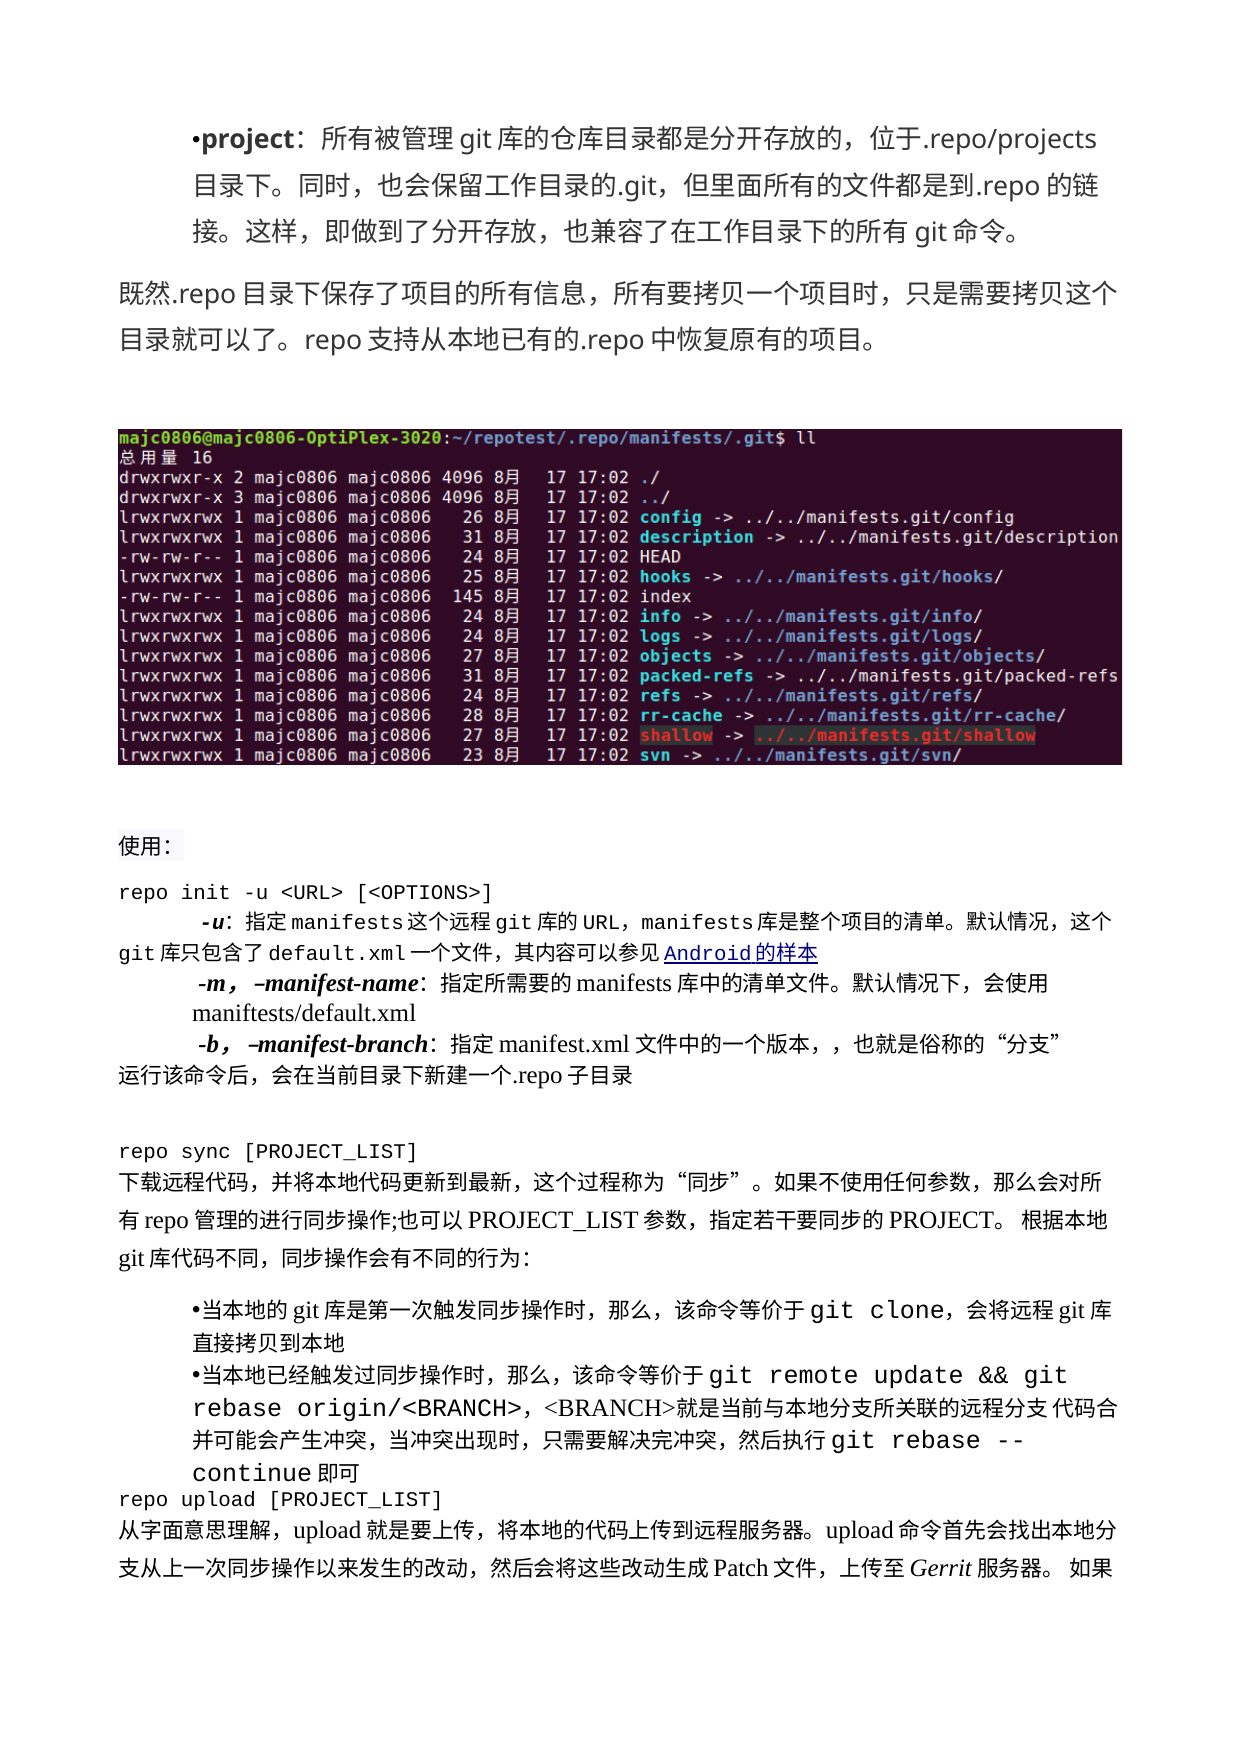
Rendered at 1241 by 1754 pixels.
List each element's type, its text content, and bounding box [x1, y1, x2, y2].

text 既然.repo目录下保存了项目的所有信息，所有要拷贝一个项目时，只是需要拷贝这个目录就可以了。repo支持从本地已有的.repo中恢复原有的项目。 [118, 272, 1122, 357]
list 当本地的git库是第一次触发同步操作时，那么，该命令等价于git clone，会将远程git库直接拷贝到本地 [118, 1293, 1122, 1358]
text repo upload [PROJECT_LIST] [118, 1489, 1122, 1513]
text -u：指定manifests这个远程git库的URL，manifests库是整个项目的清单。默认情况，这个git库只包含了default.xml一个文件，其内容可以参见Android的样本 [118, 906, 1122, 966]
list 当本地已经触发过同步操作时，那么，该命令等价于git remote update && git rebase origin/<BRANCH>，<BRANCH>就是当前与本地分支所关联的远程分支 代码合并可能会产生冲突，当冲突出现时，只需要解决完冲突，然后执行git rebase --continue即可 [118, 1358, 1122, 1489]
text repo init -u <URL> [<OPTIONS>] [118, 882, 1122, 906]
text repo sync [PROJECT_LIST] [118, 1141, 1122, 1165]
picture [118, 429, 1123, 765]
list -b， –manifest-branch：指定manifest.xml文件中的一个版本，，也就是俗称的“分支” [118, 1027, 1122, 1058]
text 运行该命令后，会在当前目录下新建一个.repo子目录 [118, 1058, 1122, 1090]
text 使用： [118, 829, 1122, 861]
list -m， –manifest-name：指定所需要的manifests库中的清单文件。默认情况下，会使用maniftests/default.xml [118, 966, 1122, 1027]
text 下载远程代码，并将本地代码更新到最新，这个过程称为“同步”。如果不使用任何参数，那么会对所有repo管理的进行同步操作;也可以PROJECT_LIST参数，指定若干要同步的PROJECT。 根据本地git库代码不同，同步操作会有不同的行为： [118, 1165, 1122, 1272]
list project：所有被管理git库的仓库目录都是分开存放的，位于.repo/projects目录下。同时，也会保留工作目录的.git，但里面所有的文件都是到.repo的链接。这样，即做到了分开存放，也兼容了在工作目录下的所有git命令。 [118, 118, 1122, 249]
text 从字面意思理解，upload就是要上传，将本地的代码上传到远程服务器。upload命令首先会找出本地分支从上一次同步操作以来发生的改动，然后会将这些改动生成Patch文件，上传至Gerrit服务器。 如果 [118, 1513, 1122, 1582]
